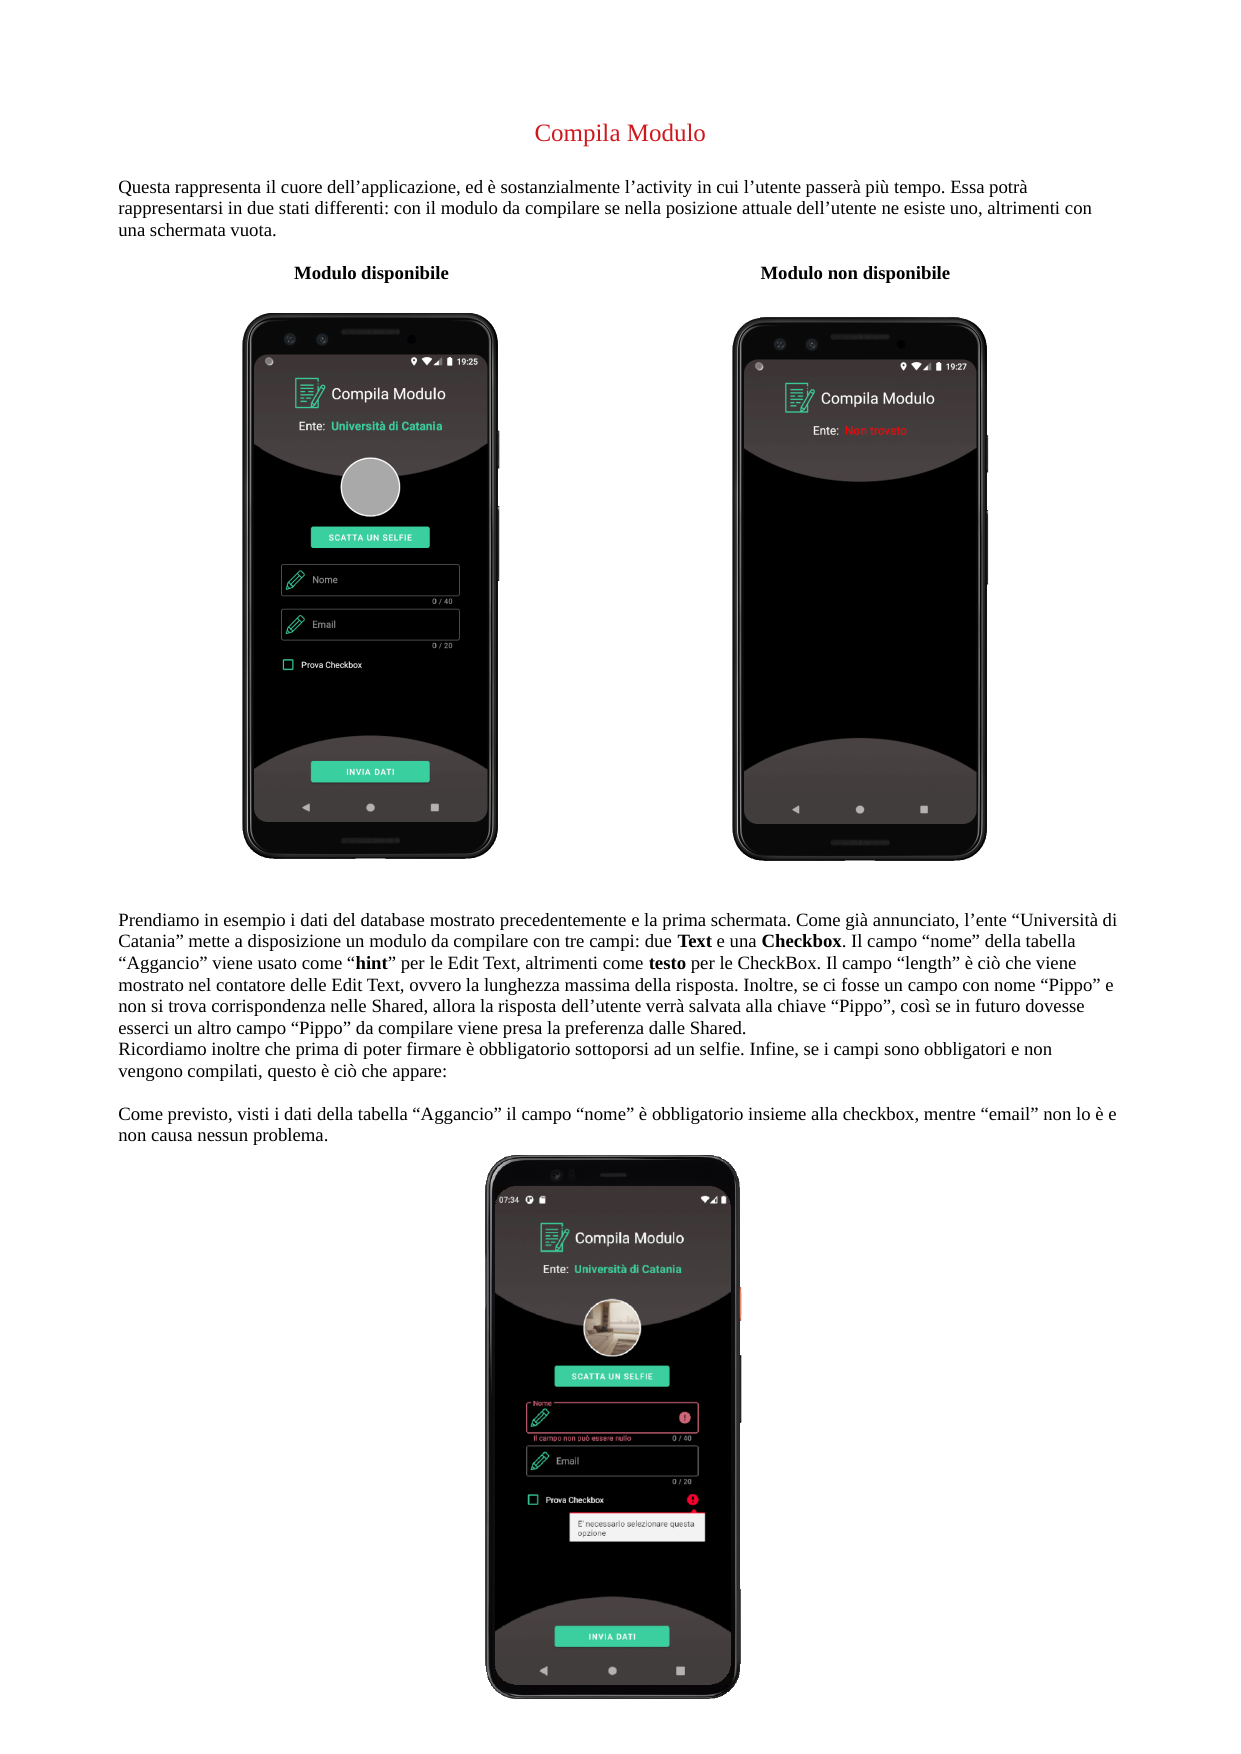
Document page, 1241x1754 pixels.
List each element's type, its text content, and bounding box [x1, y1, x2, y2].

picture [485, 1155, 742, 1699]
text Compila Modulo [118, 118, 1122, 147]
text Modulo disponibile Modulo non disponibile [118, 262, 1122, 283]
text Come previsto, visti i dati della tabella “Aggancio” il campo “nome” è obbligatorio insieme alla checkbox, mentre “email” non lo è e non causa nessun problema. [118, 1103, 1122, 1146]
text Prendiamo in esempio i dati del database mostrato precedentemente e la prima schermata. Come già annunciato, l’ente “Università di Catania” mette a disposizione un modulo da compilare con tre campi: due Text e una Checkbox. Il campo “nome” della tabella “Aggancio” viene usato come “hint” per le Edit Text, altrimenti come testo per le CheckBox. Il campo “length” è ciò che viene mostrato nel contatore delle Edit Text, ovvero la lunghezza massima della risposta. Inoltre, se ci fosse un campo con nome “Pippo” e non si trova corrispondenza nelle Shared, allora la risposta dell’utente verrà salvata alla chiave “Pippo”, così se in futuro dovesse esserci un altro campo “Pippo” da compilare viene presa la preferenza dalle Shared. [118, 909, 1122, 1038]
picture [732, 317, 989, 861]
text Questa rappresenta il cuore dell’applicazione, ed è sostanzialmente l’activity in cui l’utente passerà più tempo. Essa potrà rappresentarsi in due stati differenti: con il modulo da compilare se nella posizione attuale dell’utente ne esiste uno, altrimenti con una schermata vuota. [118, 176, 1122, 240]
picture [242, 313, 500, 859]
text Ricordiamo inoltre che prima di poter firmare è obbligatorio sottoporsi ad un selfie. Infine, se i campi sono obbligatori e non vengono compilati, questo è ciò che appare: [118, 1038, 1122, 1081]
